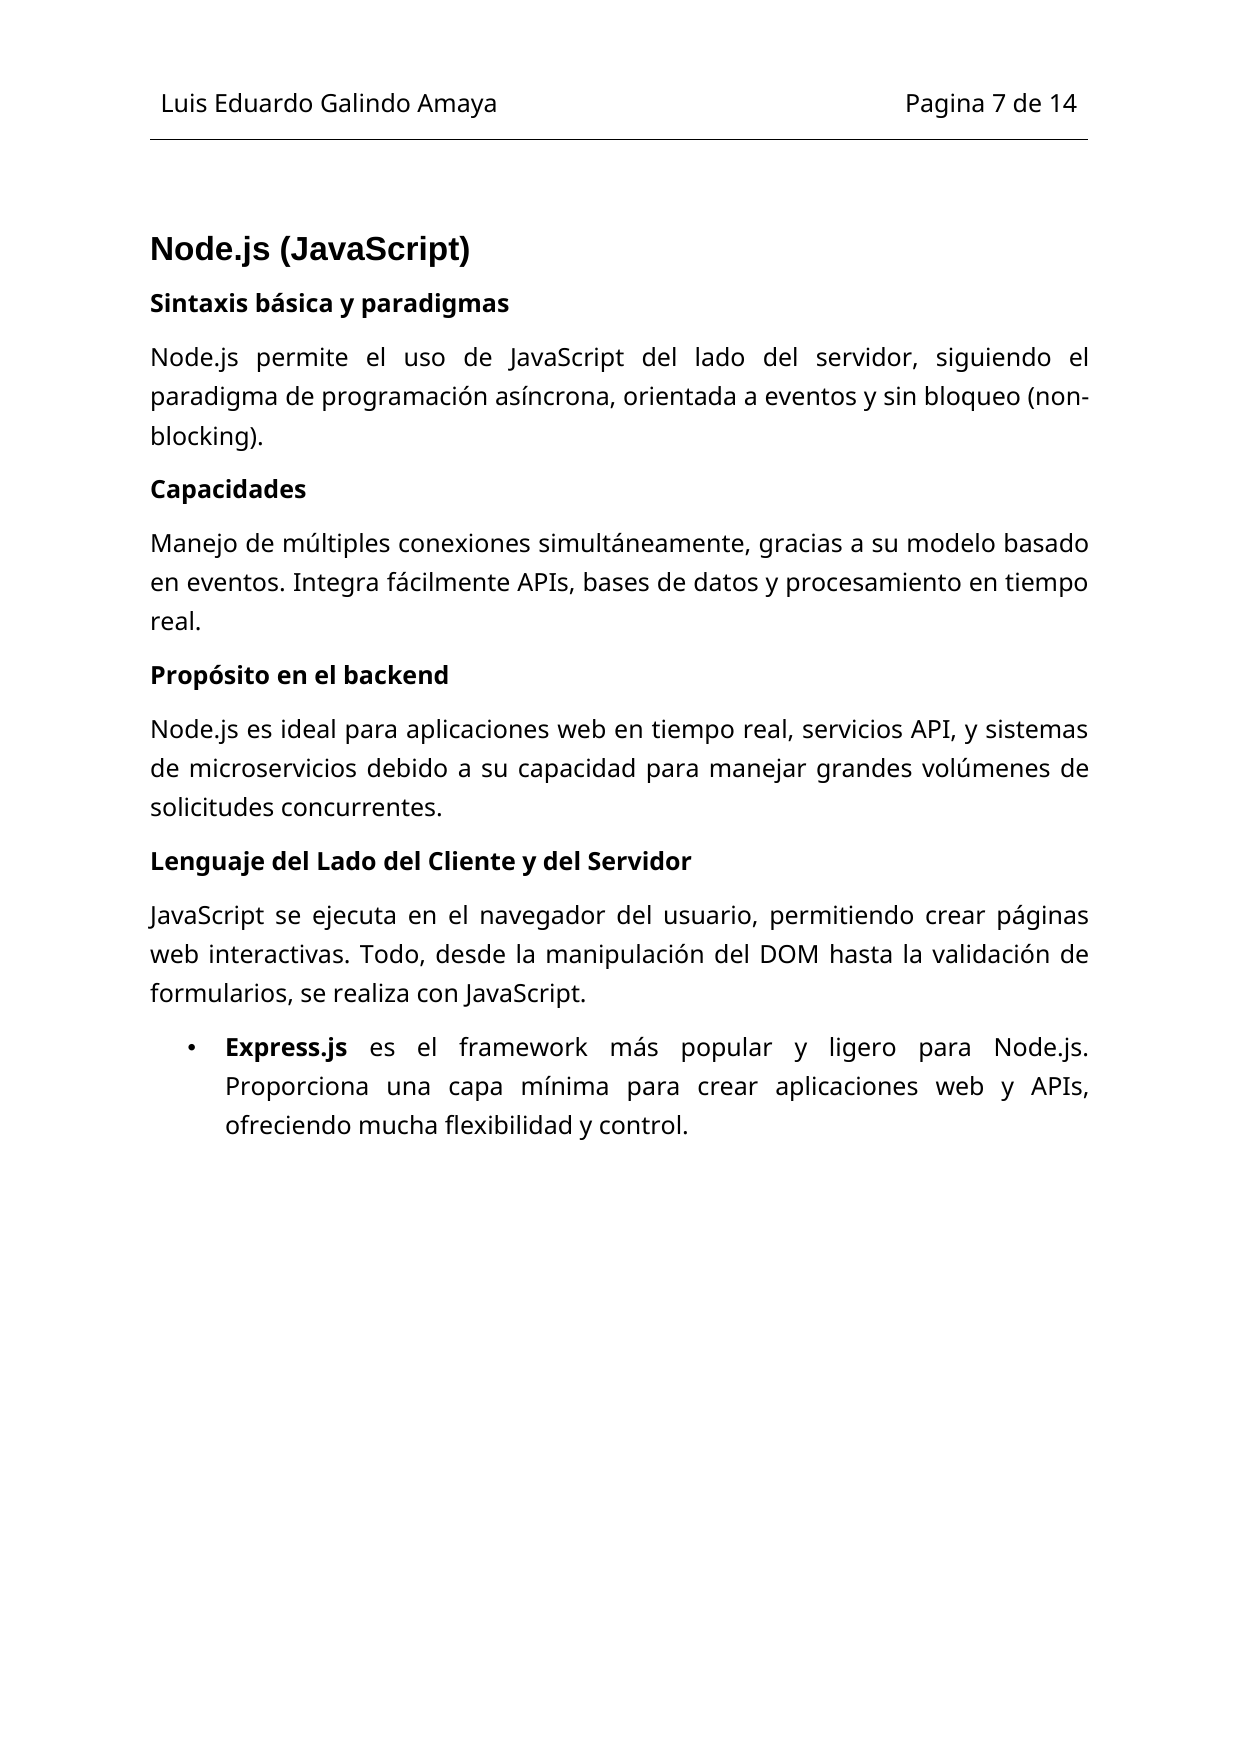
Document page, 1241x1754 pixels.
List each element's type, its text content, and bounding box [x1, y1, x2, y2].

text Capacidades [150, 472, 1090, 506]
subtitle Node.js (JavaScript) [150, 229, 1090, 267]
text Node.js es ideal para aplicaciones web en tiempo real, servicios API, y sistemas de microservicios debido a su capacidad para manejar grandes volúmenes de solicitudes concurrentes. [150, 712, 1090, 824]
text JavaScript se ejecuta en el navegador del usuario, permitiendo crear páginas web interactivas. Todo, desde la manipulación del DOM hasta la validación de formularios, se realiza con JavaScript. [150, 897, 1090, 1010]
list Express.js es el framework más popular y ligero para Node.js. Proporciona una capa mínima para crear aplicaciones web y APIs, ofreciendo mucha flexibilidad y control. [187, 1029, 1090, 1142]
text Lenguaje del Lado del Cliente y del Servidor [150, 844, 1090, 878]
text Propósito en el backend [150, 658, 1090, 692]
text Sintaxis básica y paradigmas [150, 286, 1090, 320]
text Manejo de múltiples conexiones simultáneamente, gracias a su modelo basado en eventos. Integra fácilmente APIs, bases de datos y procesamiento en tiempo real. [150, 526, 1090, 638]
text Node.js permite el uso de JavaScript del lado del servidor, siguiendo el paradigma de programación asíncrona, orientada a eventos y sin bloqueo (non-blocking). [150, 340, 1090, 452]
